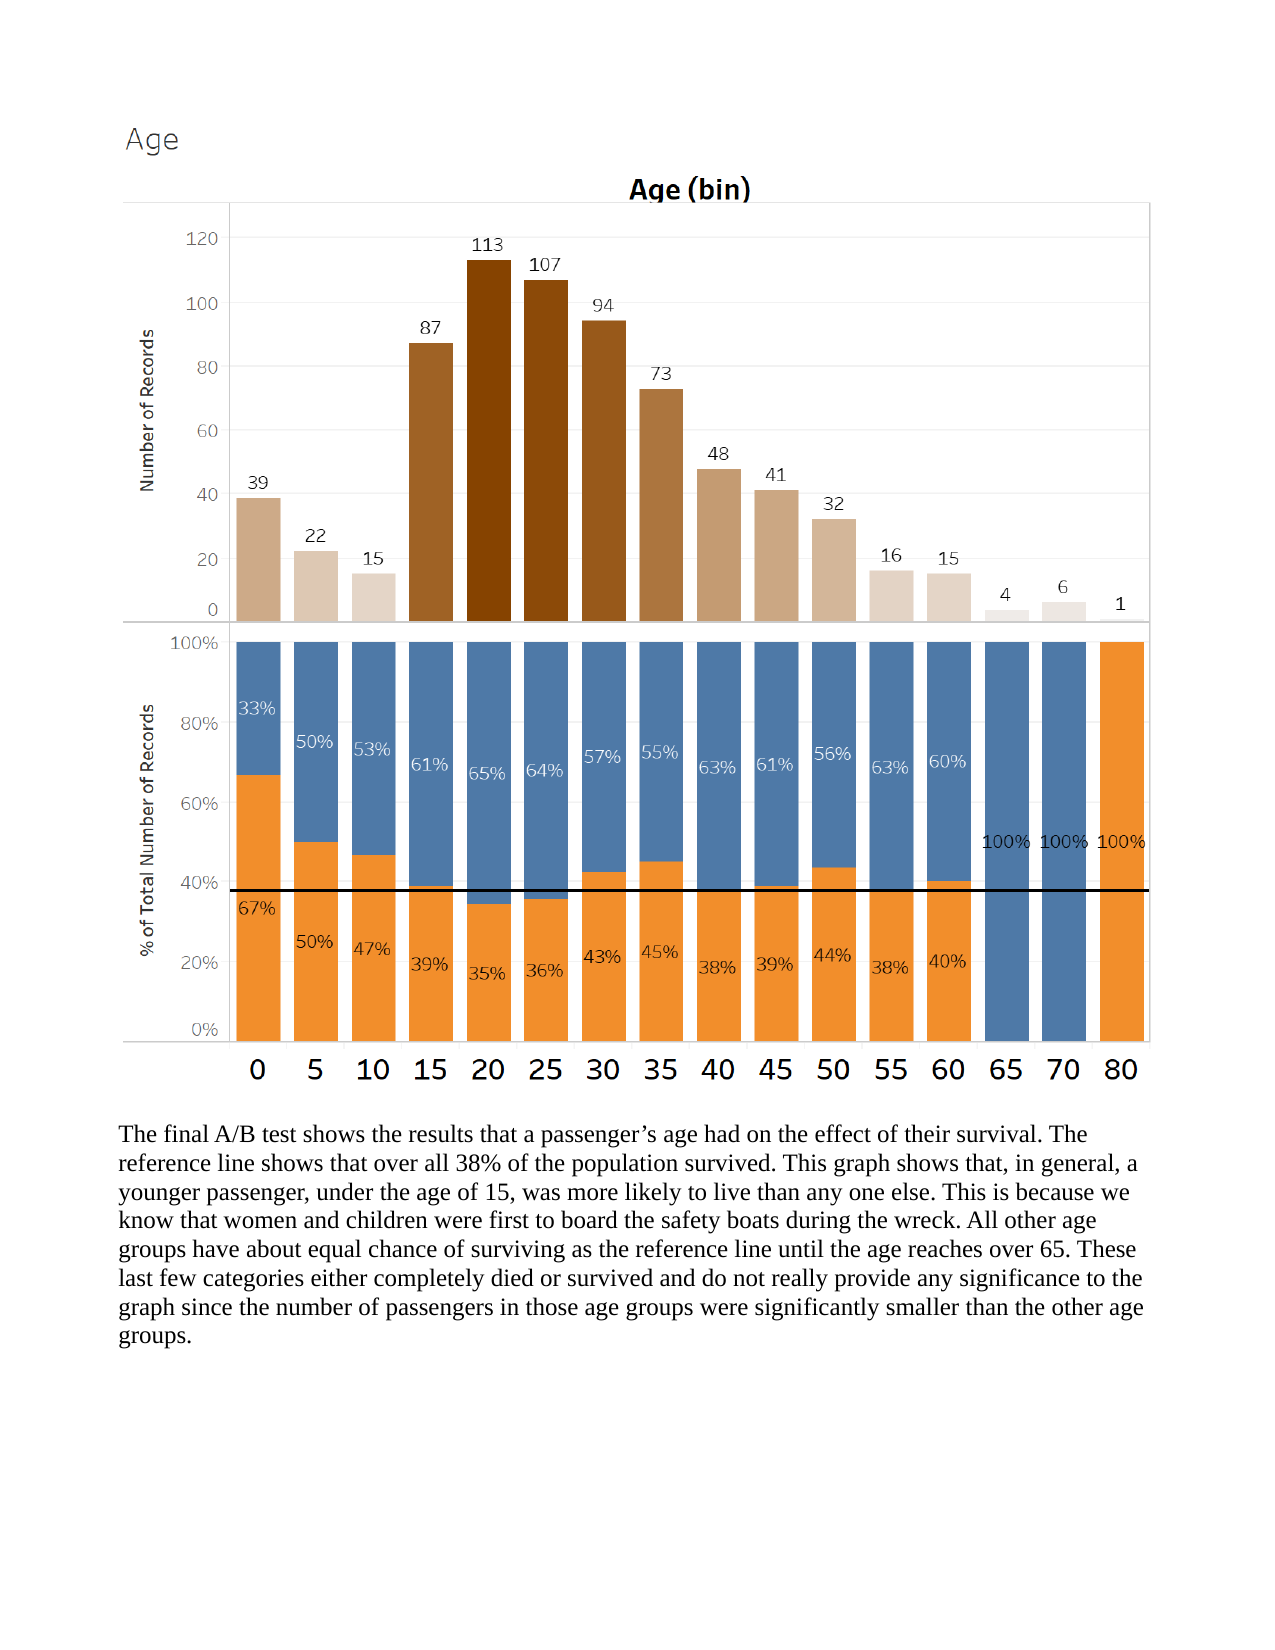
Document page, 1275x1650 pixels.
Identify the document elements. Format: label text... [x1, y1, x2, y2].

text The final A/B test shows the results that a passenger’s age had on the effect of their survival. The reference line shows that over all 38% of the population survived. This graph shows that, in general, a younger passenger, under the age of 15, was more likely to live than any one else. This is because we know that women and children were first to board the safety boats during the wreck. All other age groups have about equal chance of surviving as the reference line until the age reaches over 65. These last few categories either completely died or survived and do not really provide any significance to the graph since the number of passengers in those age groups were significantly smaller than the other age groups. [118, 1119, 1157, 1349]
picture [118, 118, 1157, 1086]
